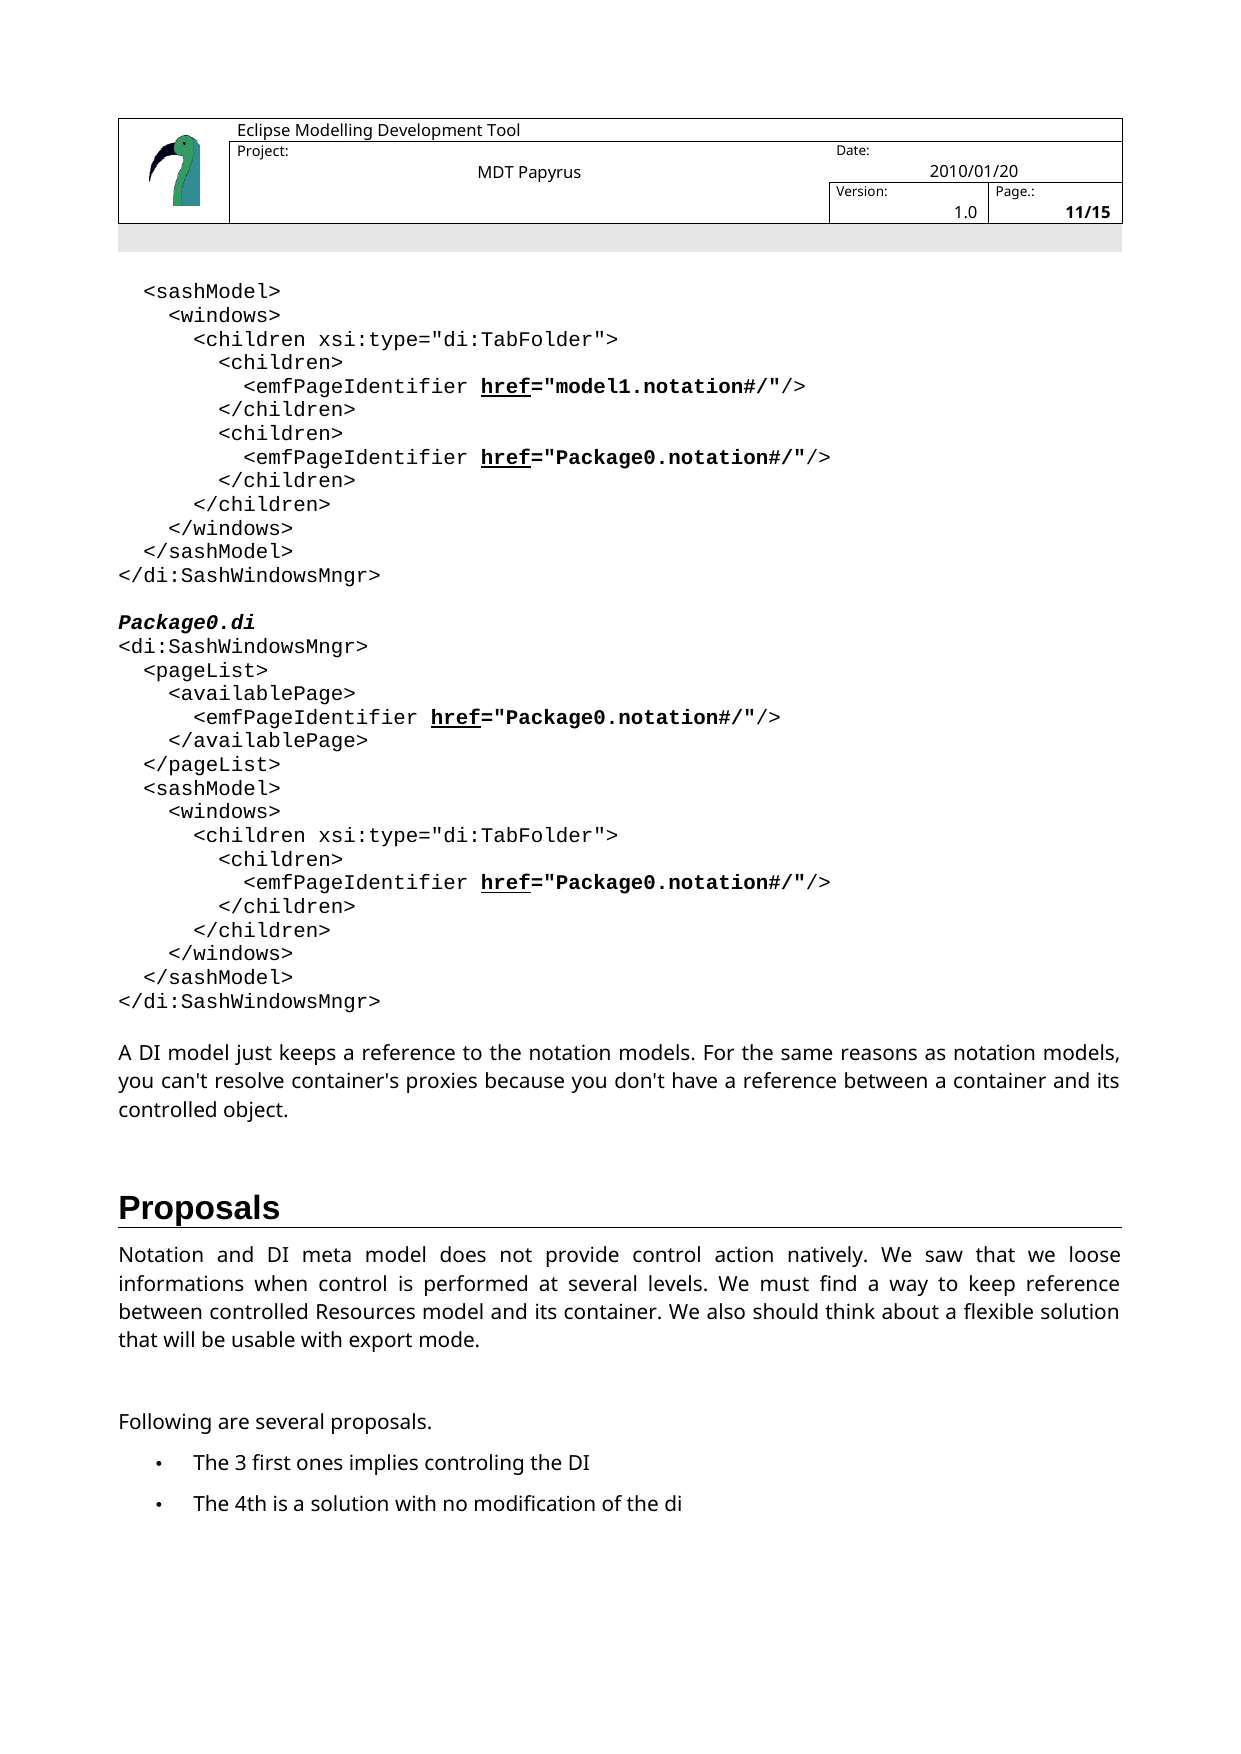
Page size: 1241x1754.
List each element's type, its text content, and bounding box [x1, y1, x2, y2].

picture [147, 133, 201, 209]
text <children> [118, 352, 1122, 376]
text </windows> [118, 518, 1122, 541]
list The 4th is a solution with no modification of the di [156, 1489, 1122, 1518]
text Package0.di [118, 612, 1122, 636]
text A DI model just keeps a reference to the notation models. For the same reasons as notation models, you can't resolve container's proxies because you don't have a reference between a container and its controlled object. [118, 1038, 1122, 1123]
text </children> [118, 470, 1122, 494]
subtitle Proposals [118, 1189, 1122, 1227]
text <emfPageIdentifier href="Package0.notation#/"/> [118, 447, 1122, 470]
text </pageList> [118, 754, 1122, 778]
text <children> [118, 423, 1122, 447]
text <sashModel> [118, 778, 1122, 801]
text <availablePage> [118, 683, 1122, 707]
text <emfPageIdentifier href="Package0.notation#/"/> [118, 707, 1122, 731]
text <di:SashWindowsMngr> [118, 636, 1122, 659]
text <children xsi:type="di:TabFolder"> [118, 825, 1122, 849]
text Notation and DI meta model does not provide control action natively. We saw that we loose informations when control is performed at several levels. We must find a way to keep reference between controlled Resources model and its container. We also should think about a flexible solution that will be usable with export mode. [118, 1240, 1122, 1354]
text </children> [118, 399, 1122, 423]
list The 3 first ones implies controling the DI [156, 1448, 1122, 1477]
text </children> [118, 920, 1122, 943]
text <windows> [118, 801, 1122, 825]
text </availablePage> [118, 731, 1122, 754]
text </di:SashWindowsMngr> [118, 991, 1122, 1014]
text </sashModel> [118, 541, 1122, 565]
text <children> [118, 849, 1122, 872]
text </children> [118, 494, 1122, 518]
text <windows> [118, 305, 1122, 328]
text <sashModel> [118, 281, 1122, 305]
text </children> [118, 896, 1122, 920]
text </sashModel> [118, 967, 1122, 991]
text <children xsi:type="di:TabFolder"> [118, 328, 1122, 352]
text Following are several proposals. [118, 1407, 1122, 1436]
text <emfPageIdentifier href="Package0.notation#/"/> [118, 872, 1122, 896]
text <pageList> [118, 659, 1122, 683]
text </windows> [118, 943, 1122, 967]
text <emfPageIdentifier href="model1.notation#/"/> [118, 376, 1122, 399]
text </di:SashWindowsMngr> [118, 565, 1122, 589]
